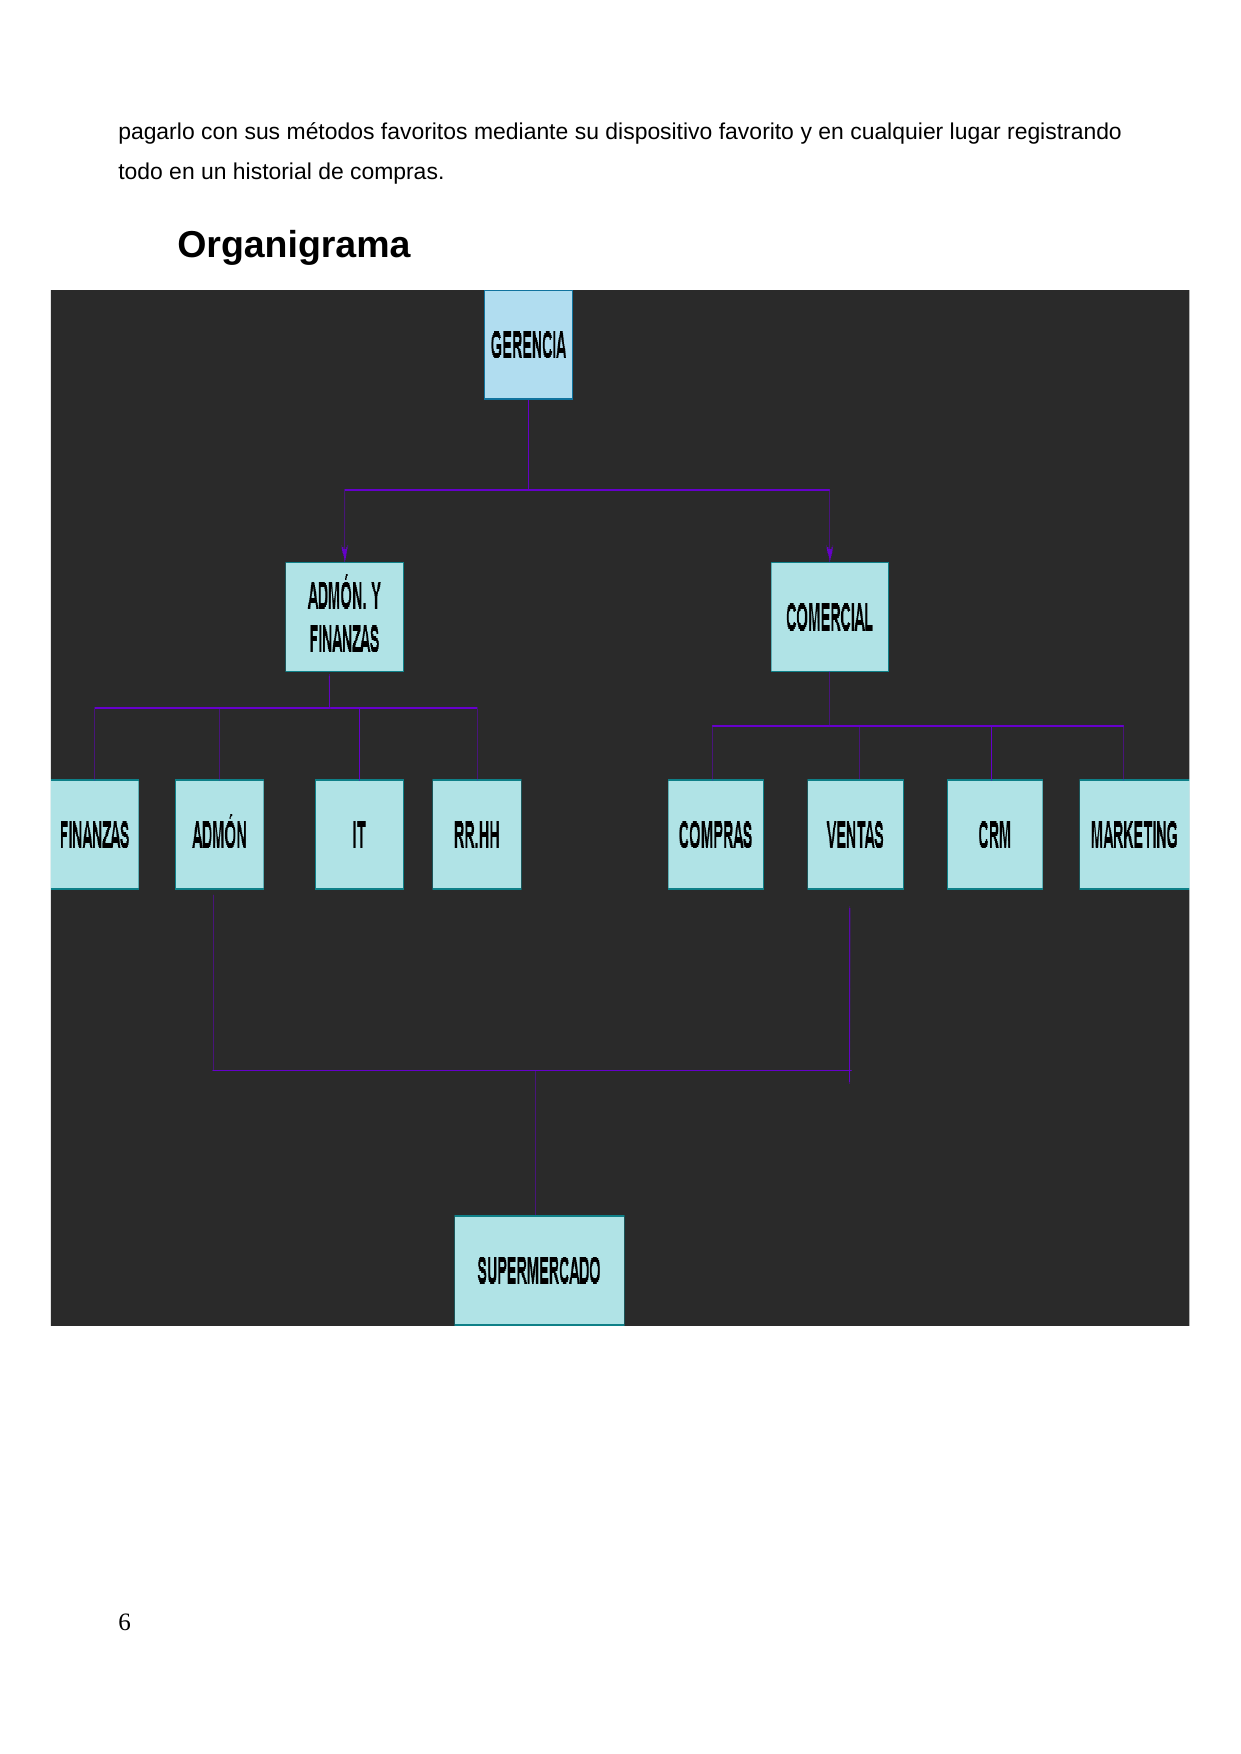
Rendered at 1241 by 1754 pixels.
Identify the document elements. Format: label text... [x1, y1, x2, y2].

text pagarlo con sus métodos favoritos mediante su dispositivo favorito y en cualquier lugar registrando todo en un historial de compras. [118, 118, 1122, 184]
picture [50, 290, 1190, 1326]
subtitle Organigrama [118, 222, 1122, 265]
